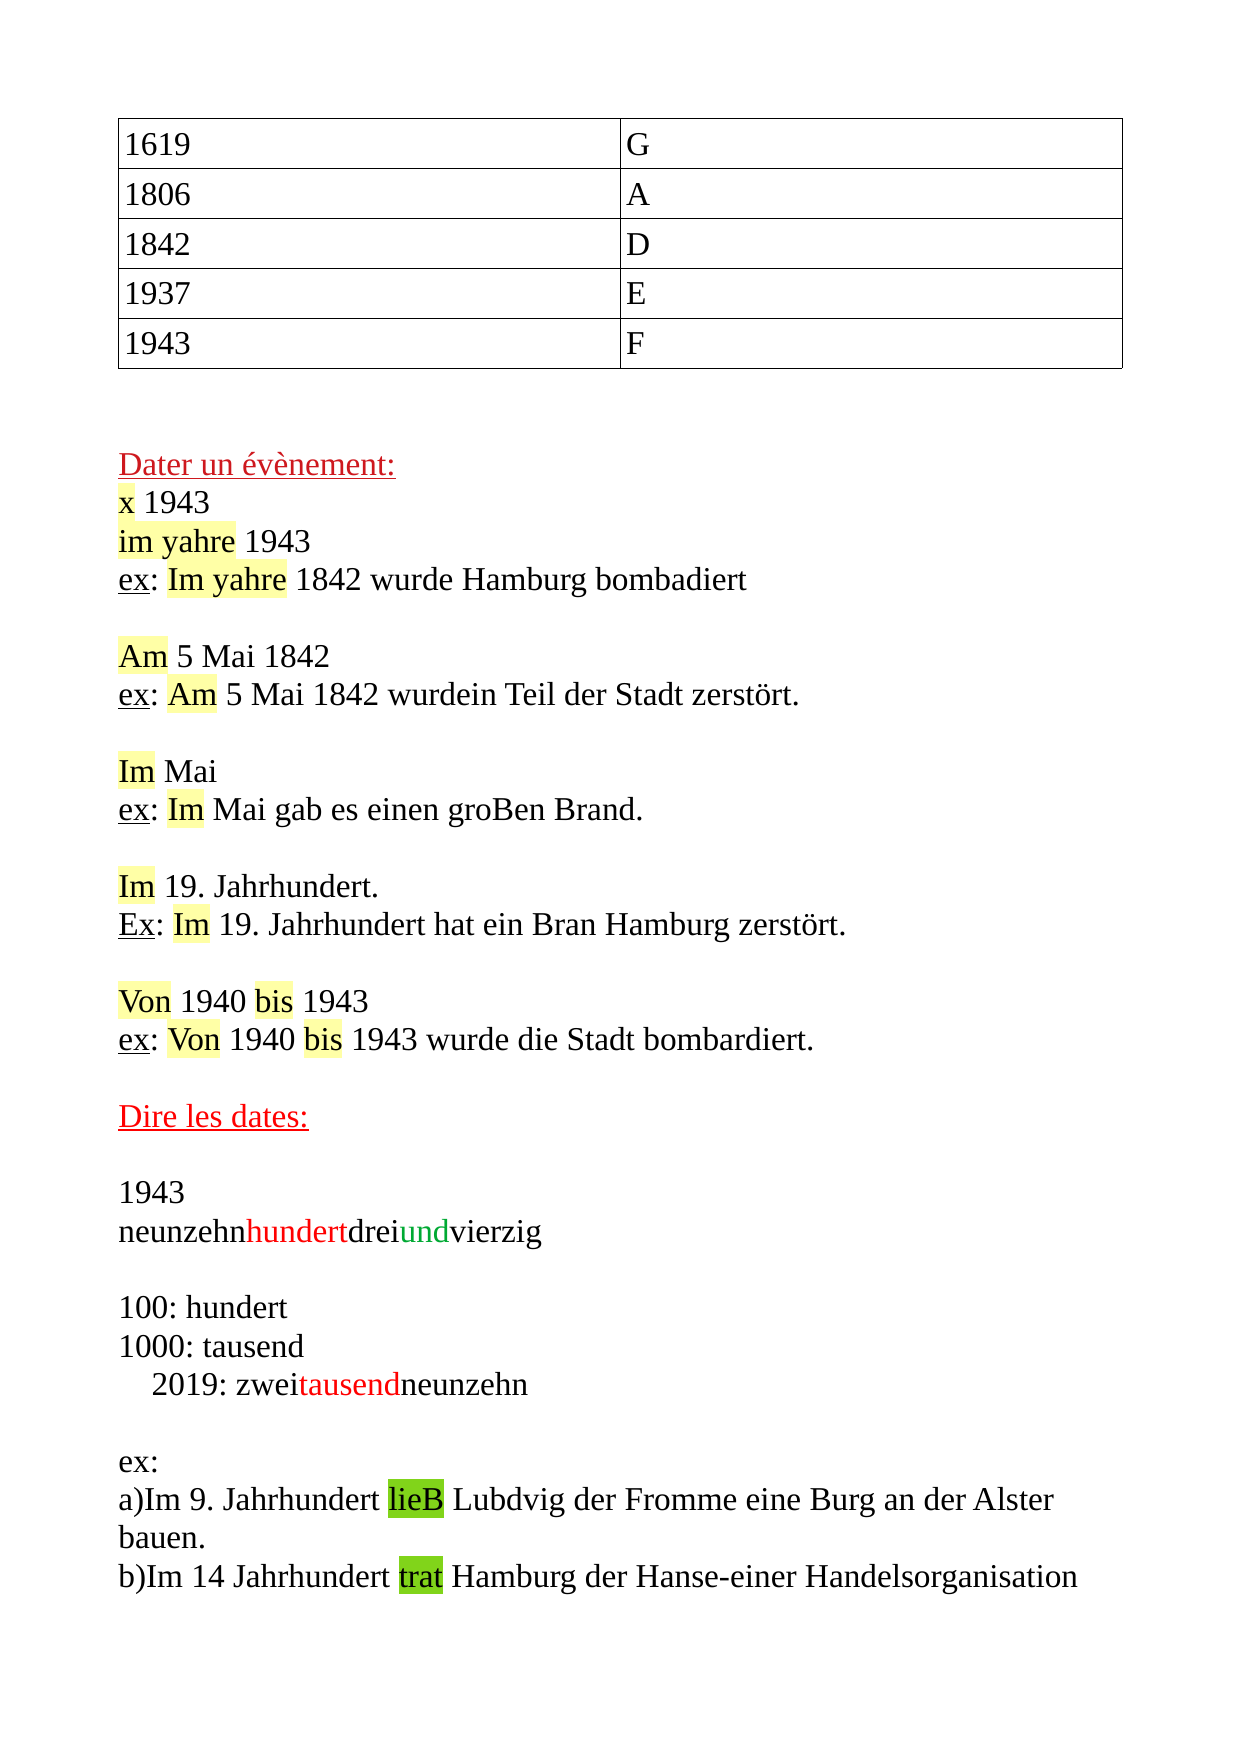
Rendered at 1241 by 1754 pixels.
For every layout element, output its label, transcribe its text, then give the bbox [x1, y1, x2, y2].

table_cell A [621, 169, 1122, 218]
text 2019: zweitausendneunzehn [118, 1364, 1122, 1403]
table_cell 1806 [119, 169, 620, 218]
table_cell D [621, 219, 1122, 268]
text Dire les dates: [118, 1096, 1122, 1134]
text 1000: tausend [118, 1326, 1122, 1364]
text ex: Im Mai gab es einen groBen Brand. [118, 789, 1122, 828]
text neunzehnhundertdreiundvierzig [118, 1211, 1122, 1249]
text Dater un évènement: [118, 444, 1122, 483]
table_cell F [621, 319, 1122, 368]
text Von 1940 bis 1943 [118, 981, 1122, 1019]
text ex: Im yahre 1842 wurde Hamburg bombadiert [118, 559, 1122, 598]
text 1943 [118, 1173, 1122, 1211]
text a)Im 9. Jahrhundert lieB Lubdvig der Fromme eine Burg an der Alster bauen. [118, 1479, 1122, 1556]
table_cell 1943 [119, 319, 620, 368]
table_cell G [621, 119, 1122, 168]
text ex: Am 5 Mai 1842 wurdein Teil der Stadt zerstört. [118, 674, 1122, 713]
text ex: [118, 1441, 1122, 1479]
text im yahre 1943 [118, 521, 1122, 559]
text Ex: Im 19. Jahrhundert hat ein Bran Hamburg zerstört. [118, 904, 1122, 943]
table_cell 1619 [119, 119, 620, 168]
text Im Mai [118, 751, 1122, 789]
text 100: hundert [118, 1288, 1122, 1326]
table_cell 1842 [119, 219, 620, 268]
text b)Im 14 Jahrhundert trat Hamburg der Hanse-einer Handelsorganisation [118, 1556, 1122, 1594]
table_cell E [621, 269, 1122, 318]
text ex: Von 1940 bis 1943 wurde die Stadt bombardiert. [118, 1019, 1122, 1058]
table_cell 1937 [119, 269, 620, 318]
text x 1943 [118, 483, 1122, 521]
text Im 19. Jahrhundert. [118, 866, 1122, 904]
text Am 5 Mai 1842 [118, 636, 1122, 674]
